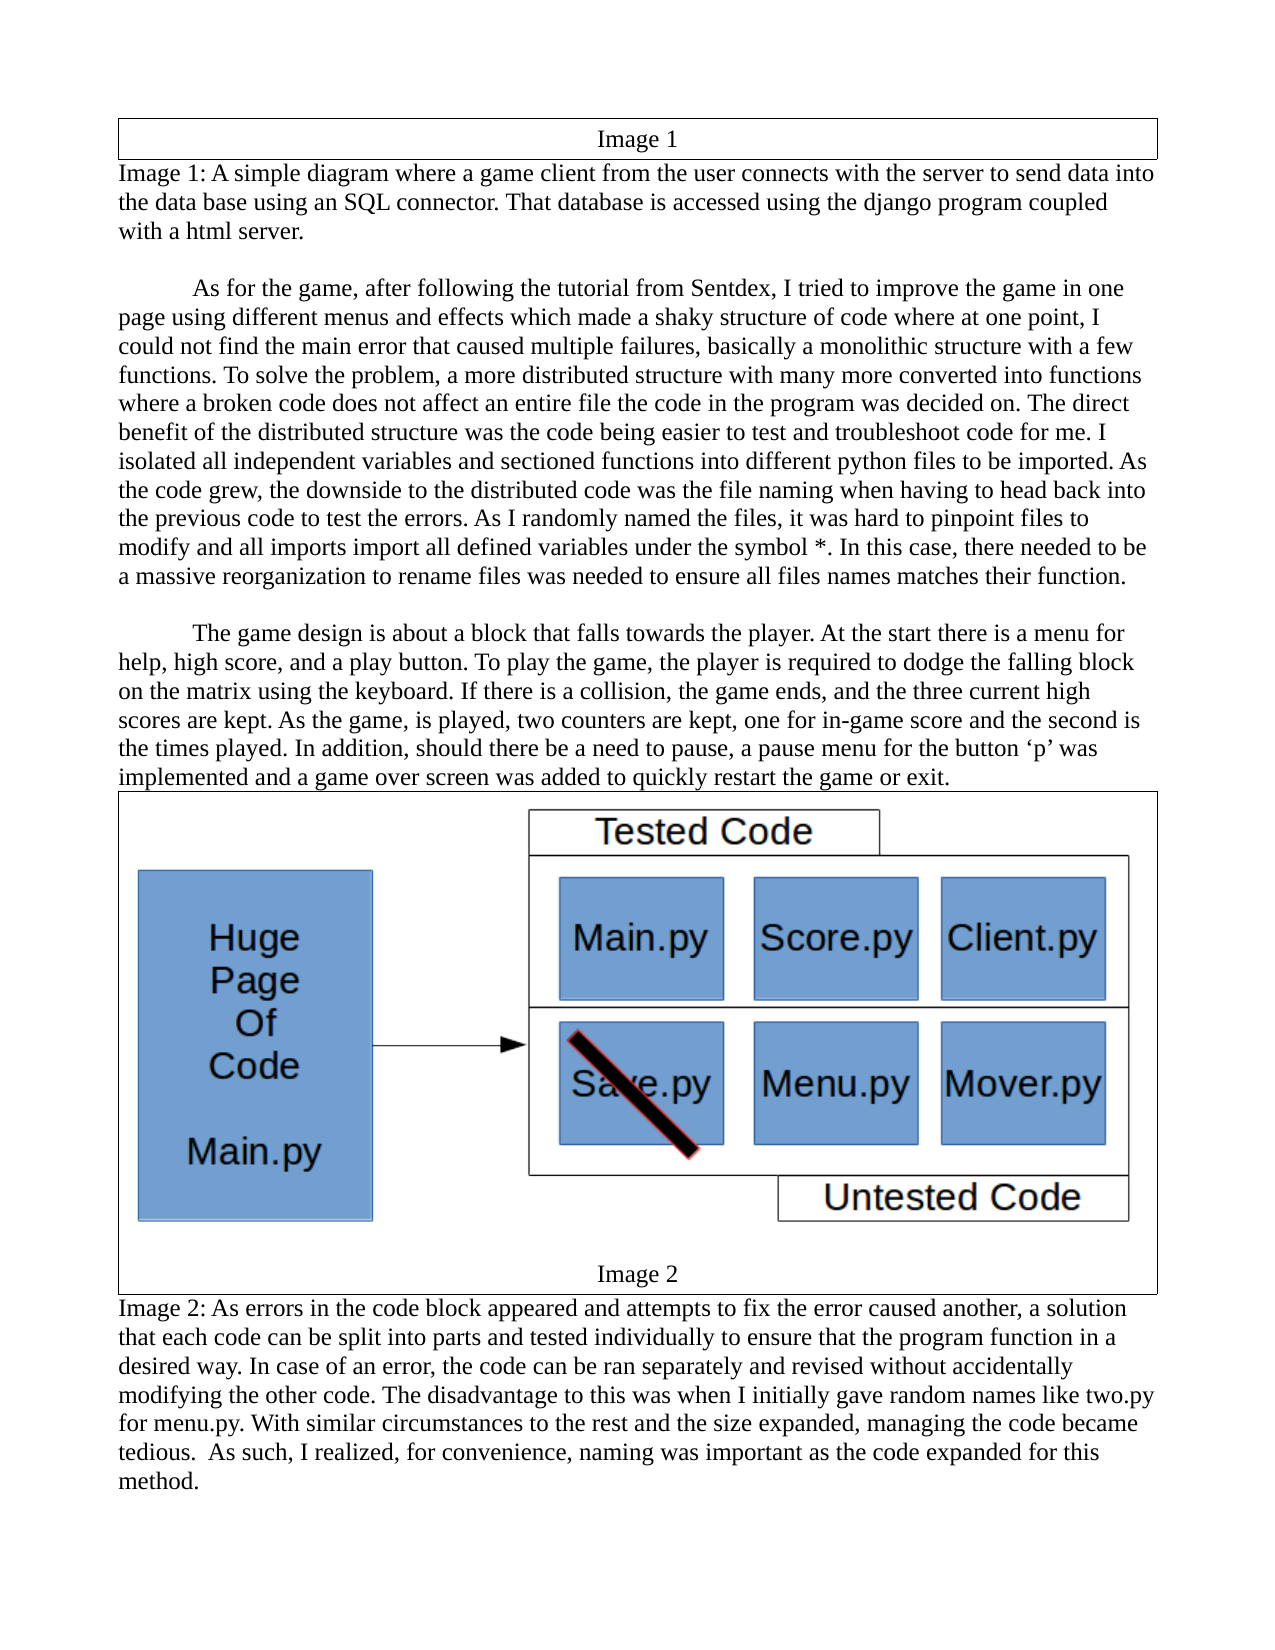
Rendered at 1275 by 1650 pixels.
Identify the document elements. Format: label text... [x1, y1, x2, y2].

text As for the game, after following the tutorial from Sentdex, I tried to improve the game in one page using different menus and effects which made a shaky structure of code where at one point, I could not find the main error that caused multiple failures, basically a monolithic structure with a few functions. To solve the problem, a more distributed structure with many more converted into functions where a broken code does not affect an entire file the code in the program was decided on. The direct benefit of the distributed structure was the code being easier to test and troubleshoot code for me. I isolated all independent variables and sectioned functions into different python files to be imported. As the code grew, the downside to the distributed code was the file naming when having to head back into the previous code to test the errors. As I randomly named the files, it was hard to pinpoint files to modify and all imports import all defined variables under the symbol *. In this case, there needed to be a massive reorganization to rename files was needed to ensure all files names matches their function. [118, 273, 1157, 590]
text Image 1: A simple diagram where a game client from the user connects with the server to send data into the data base using an SQL connector. That database is accessed using the django program coupled with a html server. [118, 160, 1157, 245]
text The game design is about a block that falls towards the player. At the start there is a menu for help, high score, and a play button. To play the game, the player is required to dodge the falling block on the matrix using the keyboard. If there is a collision, the game ends, and the three current high scores are kept. As the game, is played, two counters are kept, one for in-game score and the second is the times played. In addition, should there be a need to pause, a pause menu for the button ‘p’ was implemented and a game over screen was added to quickly restart the game or exit. [118, 618, 1157, 791]
table_header Image 1 [119, 119, 1157, 158]
text Image 2: As errors in the code block appeared and attempts to fix the error caused another, a solution that each code can be split into parts and tested individually to ensure that the program function in a desired way. In case of an error, the code can be ran separately and revised without accidentally modifying the other code. The disadvantage to this was when I initially gave random names like two.py for menu.py. With similar circumstances to the rest and the size expanded, managing the code became tedious. As such, I realized, for convenience, naming was important as the code expanded for this method. [118, 1295, 1157, 1495]
table_header Image 2 [119, 792, 1157, 1293]
picture [123, 796, 1152, 1259]
